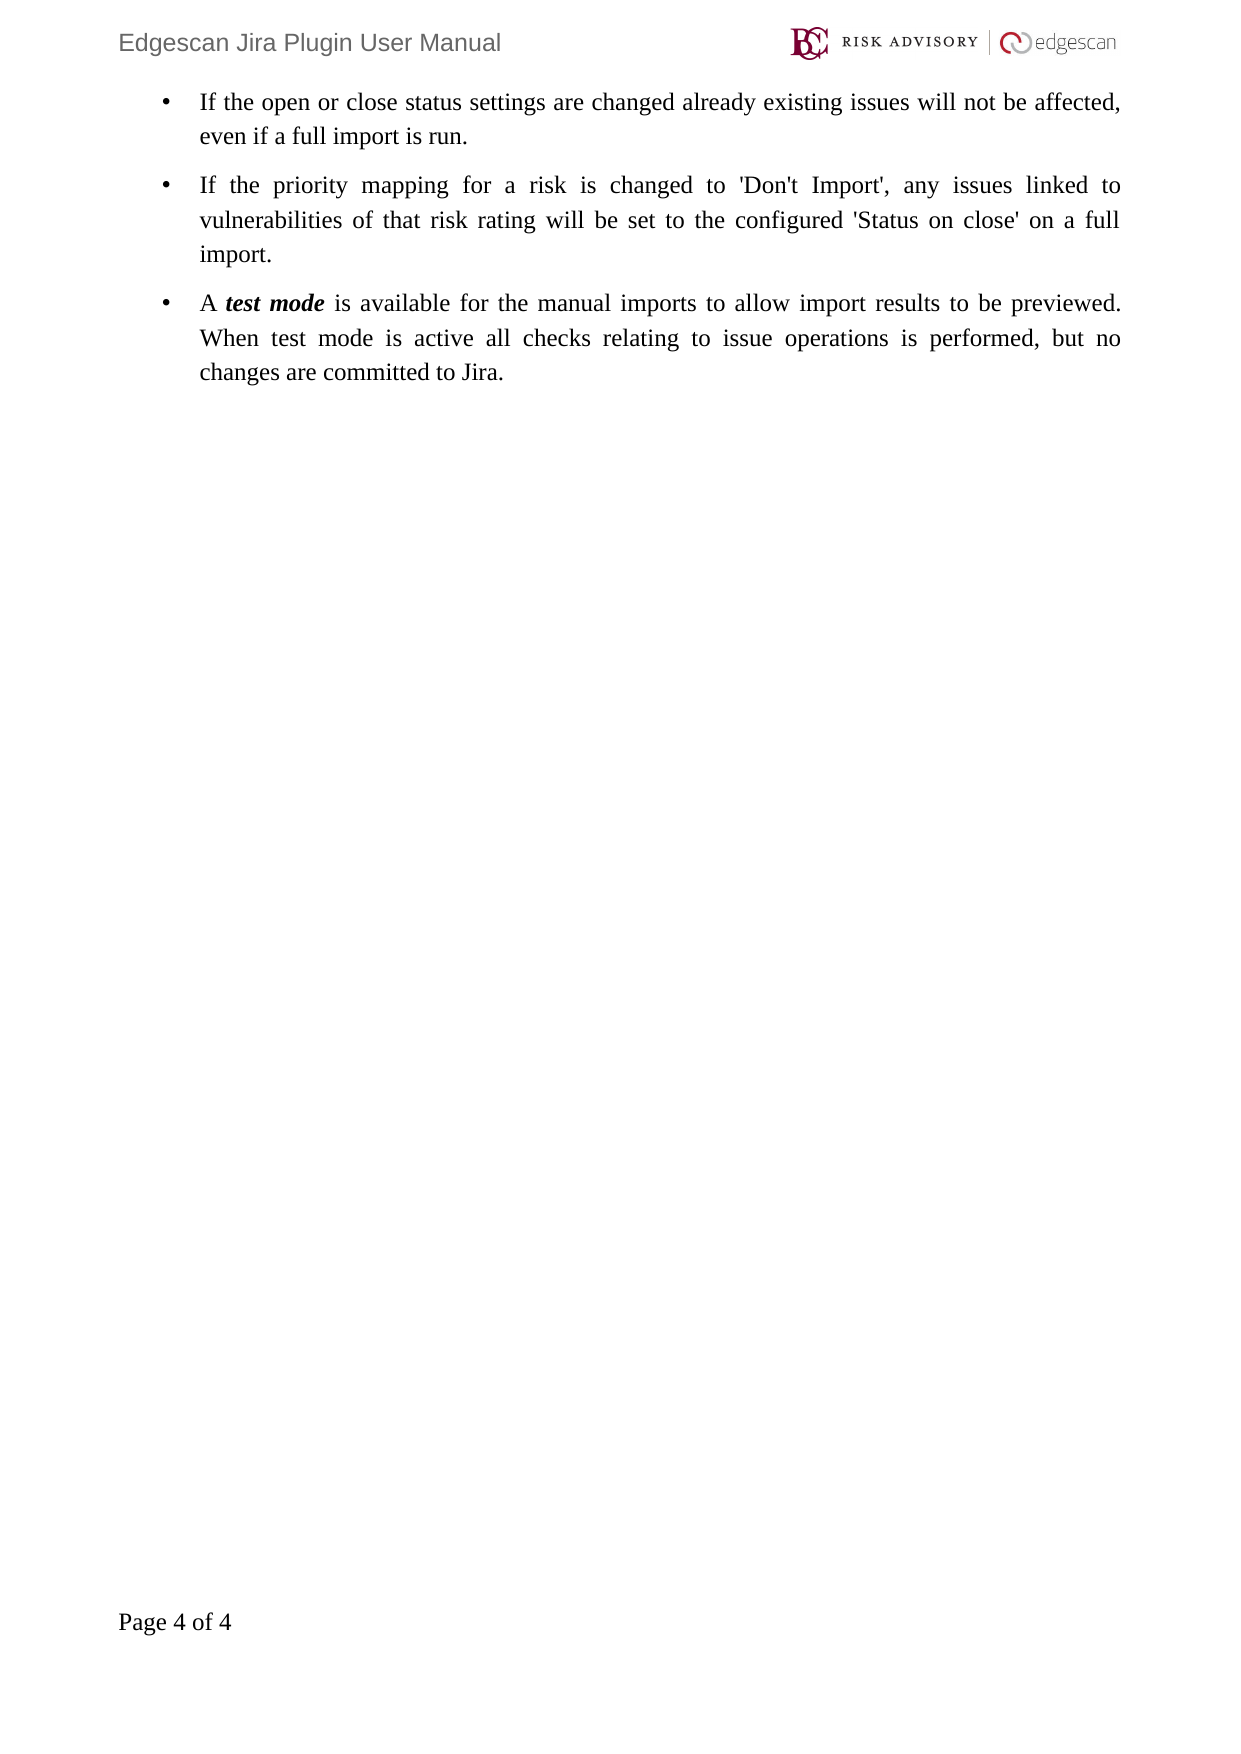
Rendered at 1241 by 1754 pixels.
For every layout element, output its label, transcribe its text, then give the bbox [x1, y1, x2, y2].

list If the priority mapping for a risk is changed to 'Don't Import', any issues linked to vulnerabilities of that risk rating will be set to the configured 'Status on close' on a full import. [162, 170, 1122, 268]
picture [998, 30, 1121, 56]
list A test mode is available for the manual imports to allow import results to be previewed. When test mode is active all checks relating to issue operations is performed, but no changes are committed to Jira. [162, 288, 1122, 386]
picture [790, 27, 978, 60]
list If the open or close status settings are changed already existing issues will not be affected, even if a full import is run. [162, 87, 1122, 150]
